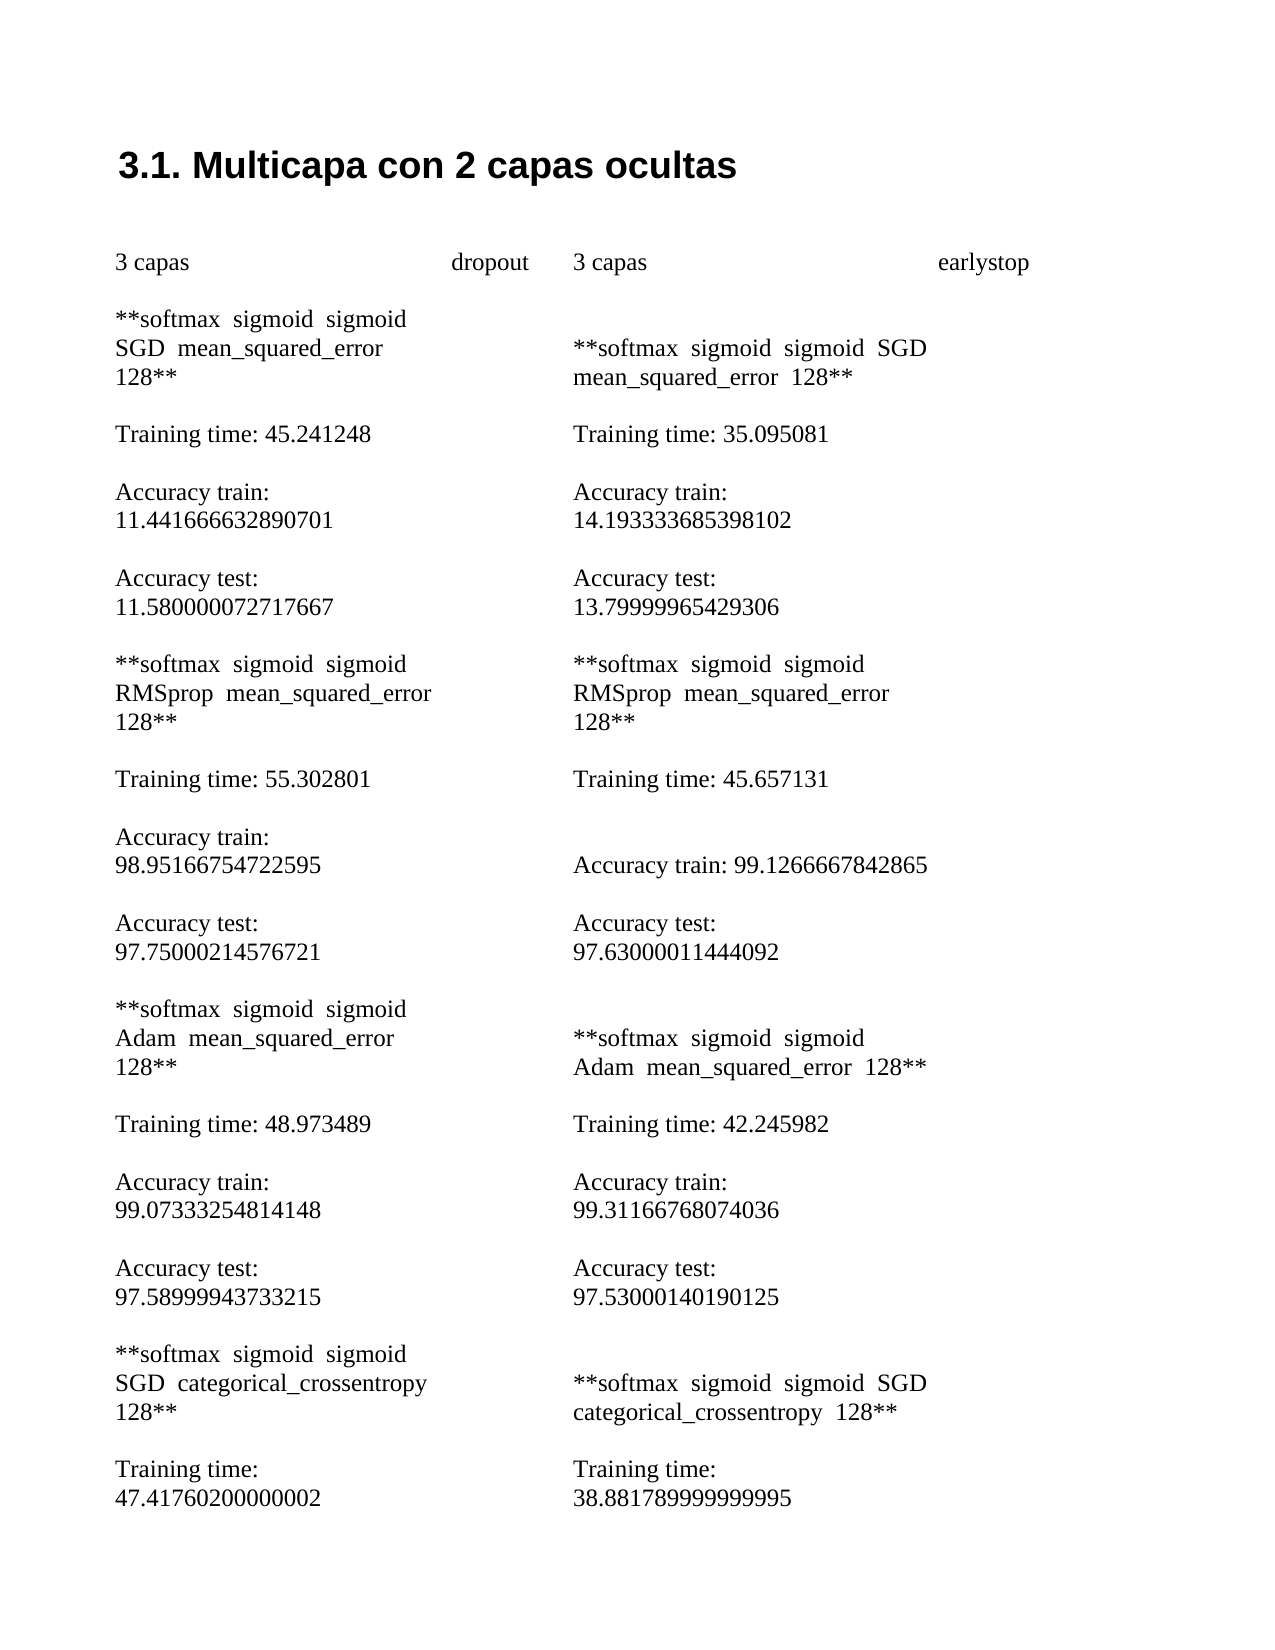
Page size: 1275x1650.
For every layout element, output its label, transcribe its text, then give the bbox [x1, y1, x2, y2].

table_cell [448, 966, 537, 994]
table_cell [557, 1081, 570, 1109]
table_cell [557, 822, 570, 879]
table_cell [448, 793, 537, 822]
table_cell [935, 1224, 1068, 1253]
table_cell [557, 1426, 570, 1454]
table_cell [557, 1253, 570, 1311]
table_cell Accuracy train: 14.193333685398102 [570, 477, 935, 534]
table_cell [935, 822, 1068, 879]
table_cell [448, 1311, 537, 1339]
table_cell [570, 793, 935, 822]
table_cell [570, 1311, 935, 1339]
table_cell **softmax sigmoid sigmoid SGD mean_squared_error 128** [570, 304, 935, 391]
table_cell **softmax sigmoid sigmoid SGD categorical_crossentropy 128** [112, 1339, 448, 1426]
table_cell [557, 879, 570, 908]
table_cell [112, 621, 448, 649]
table_cell [448, 419, 537, 448]
table_cell [935, 477, 1068, 534]
table_header [537, 247, 557, 276]
table_header dropout [448, 247, 537, 276]
table_cell [557, 419, 570, 448]
table_cell Training time: 42.245982 [570, 1109, 935, 1138]
table_cell [448, 563, 537, 621]
table_cell [537, 276, 557, 304]
table_cell [935, 391, 1068, 419]
table_cell [557, 391, 570, 419]
table_cell [557, 1109, 570, 1138]
table_cell [557, 908, 570, 966]
table_cell [448, 276, 537, 304]
table_cell [570, 448, 935, 477]
table_cell [448, 1138, 537, 1167]
table_cell [935, 419, 1068, 448]
table_cell [448, 1426, 537, 1454]
table_cell Accuracy test: 97.63000011444092 [570, 908, 935, 966]
table_cell [537, 448, 557, 477]
table_cell [448, 1339, 537, 1426]
table_cell [112, 966, 448, 994]
table_cell Accuracy test: 13.79999965429306 [570, 563, 935, 621]
table_cell [537, 764, 557, 793]
table_cell [570, 966, 935, 994]
table_cell Accuracy train: 99.1266667842865 [570, 822, 935, 879]
table_cell [448, 649, 537, 736]
table_cell [537, 477, 557, 534]
table_cell [557, 966, 570, 994]
table_cell [570, 1224, 935, 1253]
table_cell [537, 1311, 557, 1339]
table_cell [112, 448, 448, 477]
table_cell [557, 1167, 570, 1224]
table_cell [935, 276, 1068, 304]
table_cell [448, 1109, 537, 1138]
table_cell [112, 1081, 448, 1109]
table_cell [537, 1454, 557, 1512]
table_cell [112, 1224, 448, 1253]
table_cell [935, 1454, 1068, 1512]
table_cell [557, 994, 570, 1081]
table_cell [448, 391, 537, 419]
table_cell [537, 1224, 557, 1253]
table_cell [935, 994, 1068, 1081]
table_cell [537, 563, 557, 621]
table_cell [570, 1138, 935, 1167]
table_cell [448, 764, 537, 793]
table_cell [537, 966, 557, 994]
table_cell [935, 736, 1068, 764]
table_cell [935, 793, 1068, 822]
table_cell [537, 736, 557, 764]
table_cell Training time: 55.302801 [112, 764, 448, 793]
table_cell [537, 304, 557, 391]
table_cell [557, 649, 570, 736]
table_cell [557, 276, 570, 304]
table_cell [448, 736, 537, 764]
table_cell [935, 1167, 1068, 1224]
table_cell [537, 534, 557, 563]
table_cell [537, 419, 557, 448]
table_cell [935, 764, 1068, 793]
table_cell [537, 879, 557, 908]
table_header earlystop [935, 247, 1068, 276]
table_cell [570, 879, 935, 908]
table_cell [570, 736, 935, 764]
table_cell [537, 621, 557, 649]
table_cell [537, 1167, 557, 1224]
table_cell [935, 1311, 1068, 1339]
table_cell [537, 908, 557, 966]
table_cell Accuracy test: 97.53000140190125 [570, 1253, 935, 1311]
table_cell Training time: 35.095081 [570, 419, 935, 448]
table_cell [537, 994, 557, 1081]
table_cell [112, 879, 448, 908]
table_cell [448, 822, 537, 879]
table_cell [112, 534, 448, 563]
table_cell Accuracy test: 11.580000072717667 [112, 563, 448, 621]
table_cell Accuracy test: 97.58999943733215 [112, 1253, 448, 1311]
table_cell [557, 621, 570, 649]
table_cell Training time: 48.973489 [112, 1109, 448, 1138]
table_cell **softmax sigmoid sigmoid RMSprop mean_squared_error 128** [570, 649, 935, 736]
table_cell [537, 1109, 557, 1138]
table_cell [537, 391, 557, 419]
table_cell Training time: 45.657131 [570, 764, 935, 793]
table_cell [448, 534, 537, 563]
table_cell [537, 1138, 557, 1167]
table_cell Accuracy train: 99.07333254814148 [112, 1167, 448, 1224]
table_cell [537, 822, 557, 879]
table_cell [448, 1454, 537, 1512]
table_cell [537, 1339, 557, 1426]
table_cell [557, 448, 570, 477]
table_cell [112, 1138, 448, 1167]
table_cell [448, 304, 537, 391]
table_cell [112, 1426, 448, 1454]
table_cell [570, 276, 935, 304]
table_cell [570, 1426, 935, 1454]
table_cell Training time: 38.881789999999995 [570, 1454, 935, 1512]
table_cell [448, 621, 537, 649]
table_cell [448, 1224, 537, 1253]
table_cell [537, 649, 557, 736]
table_cell [557, 304, 570, 391]
table_cell [112, 736, 448, 764]
table_cell [935, 966, 1068, 994]
table_header [557, 247, 570, 276]
table_cell Accuracy test: 97.75000214576721 [112, 908, 448, 966]
table_header 3 capas [112, 247, 448, 276]
table_cell [557, 1224, 570, 1253]
table_cell [557, 736, 570, 764]
table_cell [935, 448, 1068, 477]
table_cell **softmax sigmoid sigmoid Adam mean_squared_error 128** [112, 994, 448, 1081]
table_cell Accuracy train: 98.95166754722595 [112, 822, 448, 879]
table_cell [935, 908, 1068, 966]
table_cell **softmax sigmoid sigmoid Adam mean_squared_error 128** [570, 994, 935, 1081]
table_cell [935, 563, 1068, 621]
table_cell **softmax sigmoid sigmoid SGD categorical_crossentropy 128** [570, 1339, 935, 1426]
table_cell [448, 908, 537, 966]
table_cell [557, 534, 570, 563]
table_cell [557, 1454, 570, 1512]
table_cell [112, 276, 448, 304]
table_cell [557, 1311, 570, 1339]
table_cell [448, 994, 537, 1081]
table_cell [537, 1426, 557, 1454]
table_cell [537, 1081, 557, 1109]
table_cell [935, 304, 1068, 391]
table_cell **softmax sigmoid sigmoid RMSprop mean_squared_error 128** [112, 649, 448, 736]
table_cell [570, 534, 935, 563]
subtitle 3.1. Multicapa con 2 capas ocultas [118, 143, 1157, 187]
table_cell **softmax sigmoid sigmoid SGD mean_squared_error 128** [112, 304, 448, 391]
table_cell [935, 534, 1068, 563]
table_cell [112, 1311, 448, 1339]
table_cell [448, 879, 537, 908]
table_cell Training time: 47.41760200000002 [112, 1454, 448, 1512]
table_cell Accuracy train: 99.31166768074036 [570, 1167, 935, 1224]
table_cell [935, 1109, 1068, 1138]
table_cell [448, 1167, 537, 1224]
table_cell [537, 793, 557, 822]
table_cell [557, 1138, 570, 1167]
table_cell [557, 793, 570, 822]
table_cell [448, 1253, 537, 1311]
table_cell [935, 649, 1068, 736]
table_cell [112, 793, 448, 822]
table_cell [448, 1081, 537, 1109]
table_cell [935, 1138, 1068, 1167]
table_cell [935, 879, 1068, 908]
table_cell [935, 1426, 1068, 1454]
table_cell [935, 1253, 1068, 1311]
table_cell [935, 1081, 1068, 1109]
table_header 3 capas [570, 247, 935, 276]
table_cell [557, 1339, 570, 1426]
table_cell [570, 621, 935, 649]
table_cell [570, 1081, 935, 1109]
table_cell Accuracy train: 11.441666632890701 [112, 477, 448, 534]
table_cell [112, 391, 448, 419]
table_cell [570, 391, 935, 419]
table_cell [448, 448, 537, 477]
table_cell [935, 621, 1068, 649]
table_cell [557, 563, 570, 621]
table_cell [448, 477, 537, 534]
table_cell [537, 1253, 557, 1311]
table_cell Training time: 45.241248 [112, 419, 448, 448]
table_cell [557, 764, 570, 793]
table_cell [935, 1339, 1068, 1426]
table_cell [557, 477, 570, 534]
